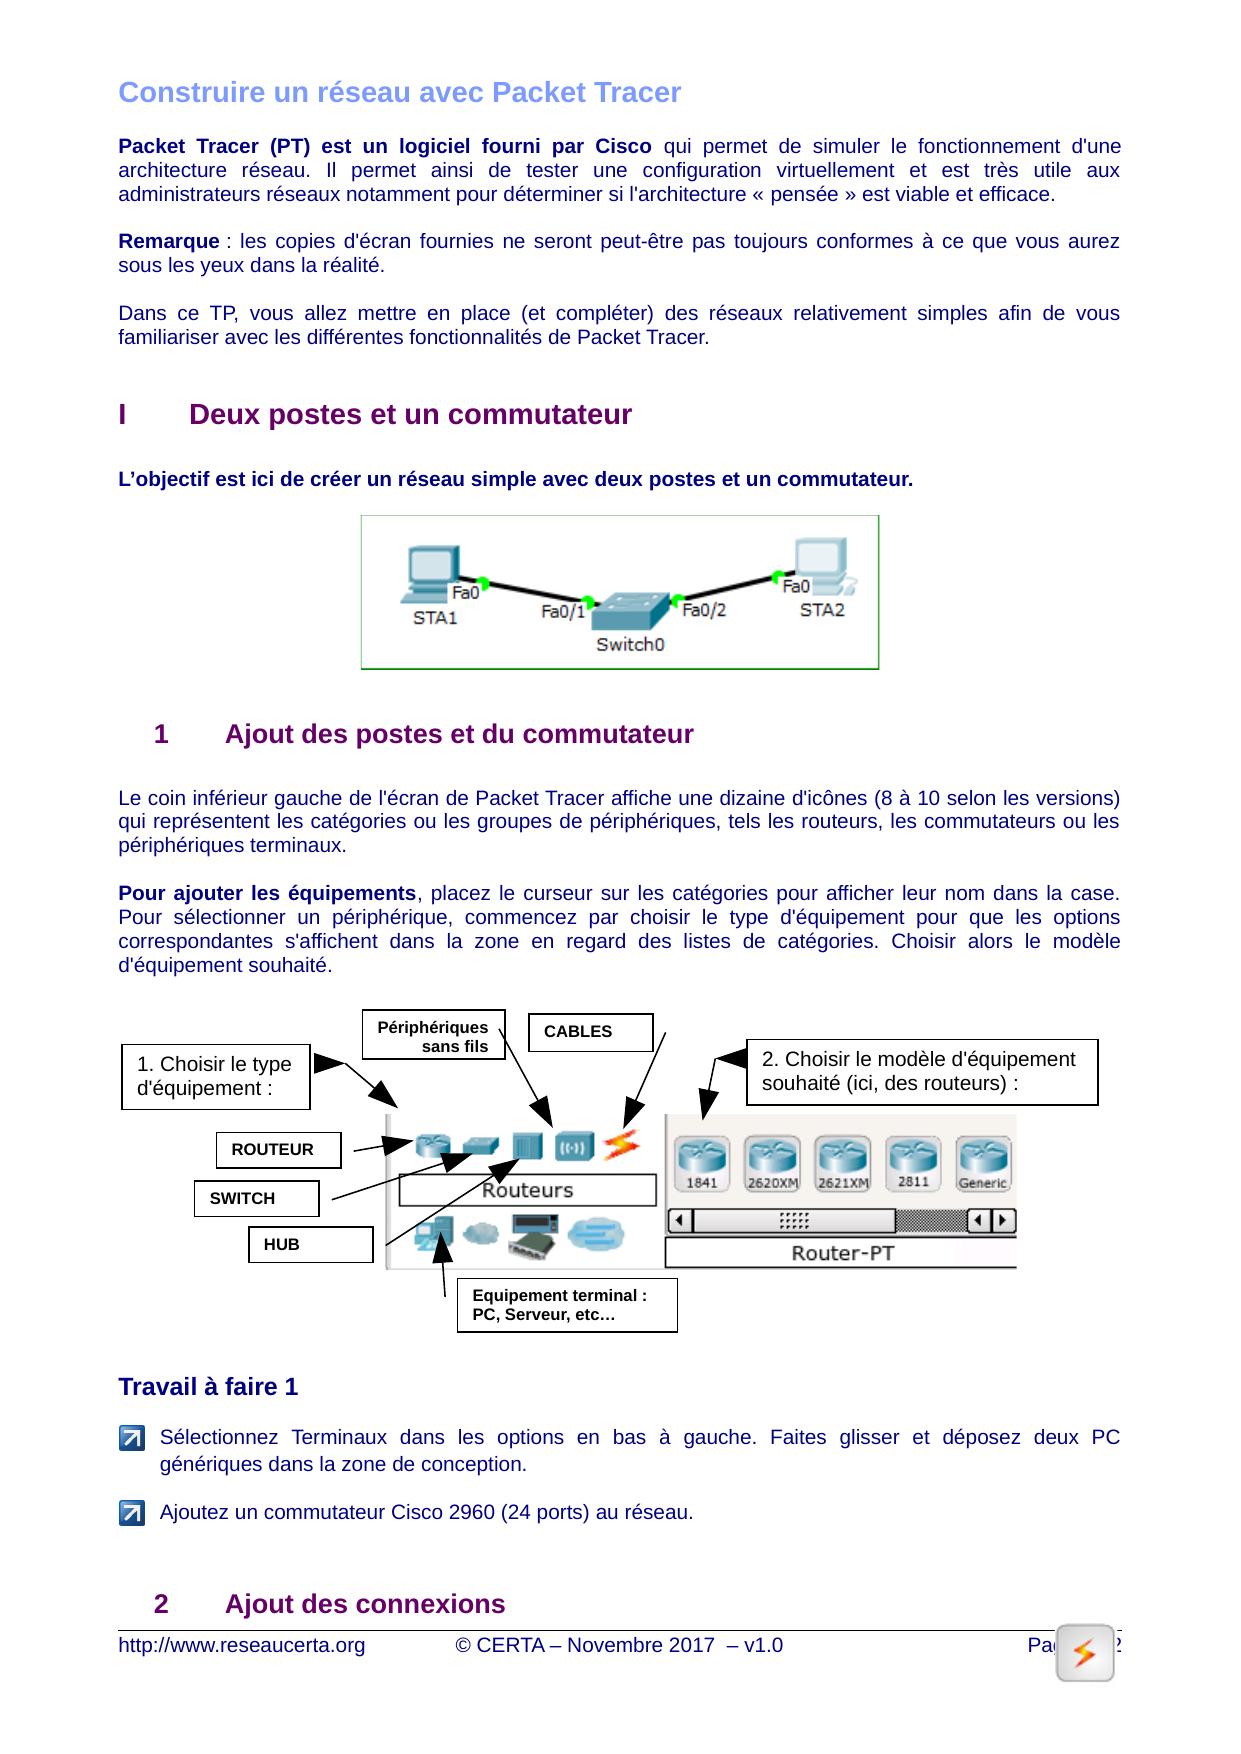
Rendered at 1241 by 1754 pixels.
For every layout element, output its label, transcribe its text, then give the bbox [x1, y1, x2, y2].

text Construire un réseau avec Packet Tracer [118, 75, 1122, 108]
list Sélectionnez Terminaux dans les options en bas à gauche. Faites glisser et déposez deux PC génériques dans la zone de conception. [118, 1425, 1122, 1476]
subtitle Deux postes et un commutateur [118, 397, 1122, 431]
subtitle Ajout des postes et du commutateur [153, 718, 1122, 749]
text L’objectif est ici de créer un réseau simple avec deux postes et un commutateur. [118, 467, 1122, 491]
list Ajoutez un commutateur Cisco 2960 (24 ports) au réseau. [118, 1500, 1122, 1527]
text Packet Tracer (PT) est un logiciel fourni par Cisco qui permet de simuler le fonctionnement d'une architecture réseau. Il permet ainsi de tester une configuration virtuellement et est très utile aux administrateurs réseaux notamment pour déterminer si l'architecture « pensée » est viable et efficace. [118, 133, 1122, 205]
text Remarque : les copies d'écran fournies ne seront peut-être pas toujours conformes à ce que vous aurez sous les yeux dans la réalité. [118, 229, 1122, 277]
text Pour ajouter les équipements, placez le curseur sur les catégories pour afficher leur nom dans la case. Pour sélectionner un périphérique, commencez par choisir le type d'équipement pour que les options correspondantes s'affichent dans la zone en regard des listes de catégories. Choisir alors le modèle d'équipement souhaité. [118, 881, 1122, 977]
text Le coin inférieur gauche de l'écran de Packet Tracer affiche une dizaine d'icônes (8 à 10 selon les versions) qui représentent les catégories ou les groupes de périphériques, tels les routeurs, les commutateurs ou les périphériques terminaux. [118, 785, 1122, 857]
text Dans ce TP, vous allez mettre en place (et compléter) des réseaux relativement simples afin de vous familiariser avec les différentes fonctionnalités de Packet Tracer. [118, 301, 1122, 349]
subtitle Ajout des connexions [153, 1588, 1122, 1620]
